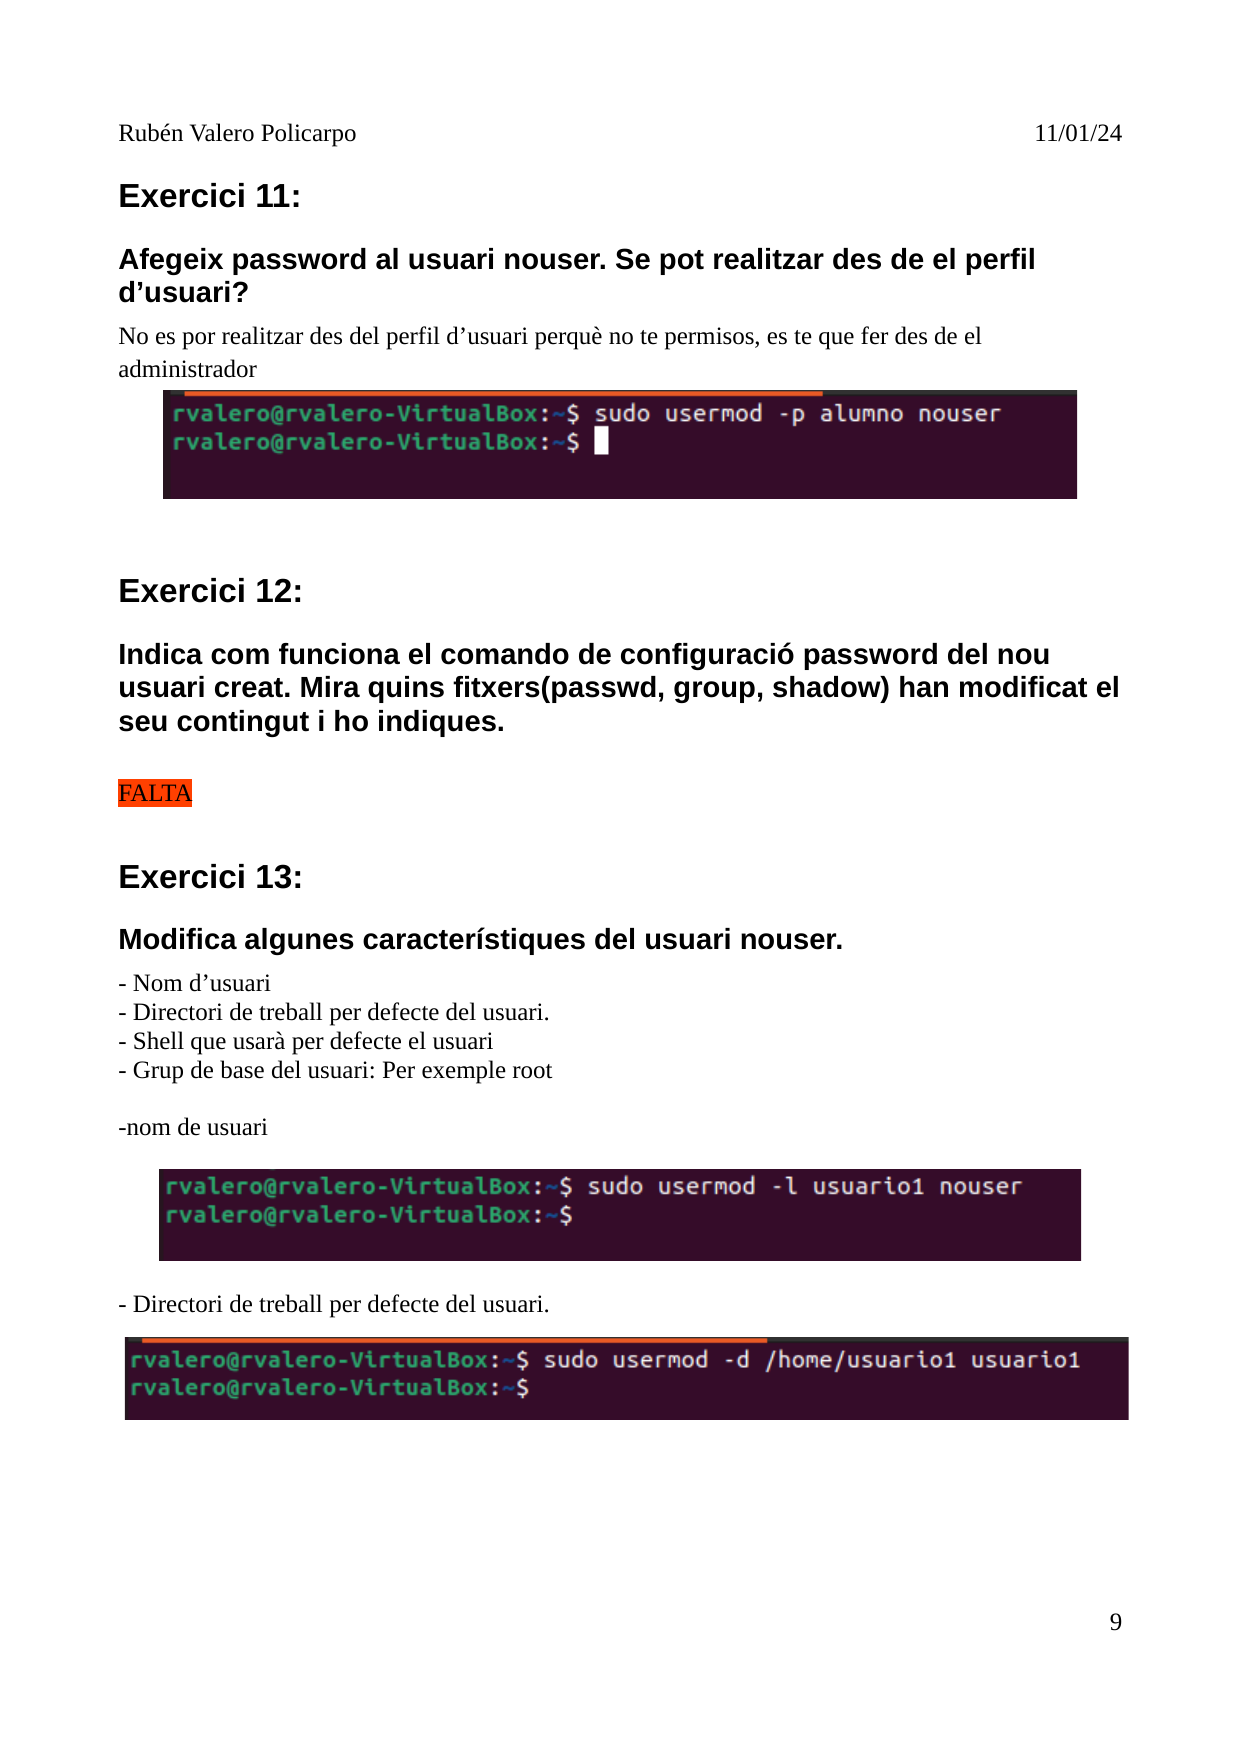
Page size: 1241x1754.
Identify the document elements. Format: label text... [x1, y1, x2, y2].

subtitle Exercici 13: [118, 857, 1122, 895]
text FALTA [118, 778, 1122, 807]
text - Nom d’usuari [118, 968, 1122, 997]
picture [159, 1169, 1082, 1261]
subtitle Exercici 11: [118, 176, 1122, 215]
text - Directori de treball per defecte del usuari. [118, 1289, 1122, 1318]
subtitle Afegeix password al usuari nouser. Se pot realitzar des de el perfil d’usuari? [118, 242, 1122, 309]
subtitle Modifica algunes característiques del usuari nouser. [118, 922, 1122, 956]
text - Grup de base del usuari: Per exemple root [118, 1055, 1122, 1083]
text -nom de usuari [118, 1112, 1122, 1141]
text - Shell que usarà per defecte el usuari [118, 1026, 1122, 1055]
subtitle Indica com funciona el comando de configuració password del nou usuari creat. Mira quins fitxers(passwd, group, shadow) han modificat el seu contingut i ho indiques. [118, 637, 1122, 737]
picture [163, 390, 1078, 499]
text - Directori de treball per defecte del usuari. [118, 997, 1122, 1026]
subtitle Exercici 12: [118, 571, 1122, 609]
text No es por realitzar des del perfil d’usuari perquè no te permisos, es te que fer des de el administrador [118, 321, 1122, 383]
picture [124, 1337, 1129, 1420]
